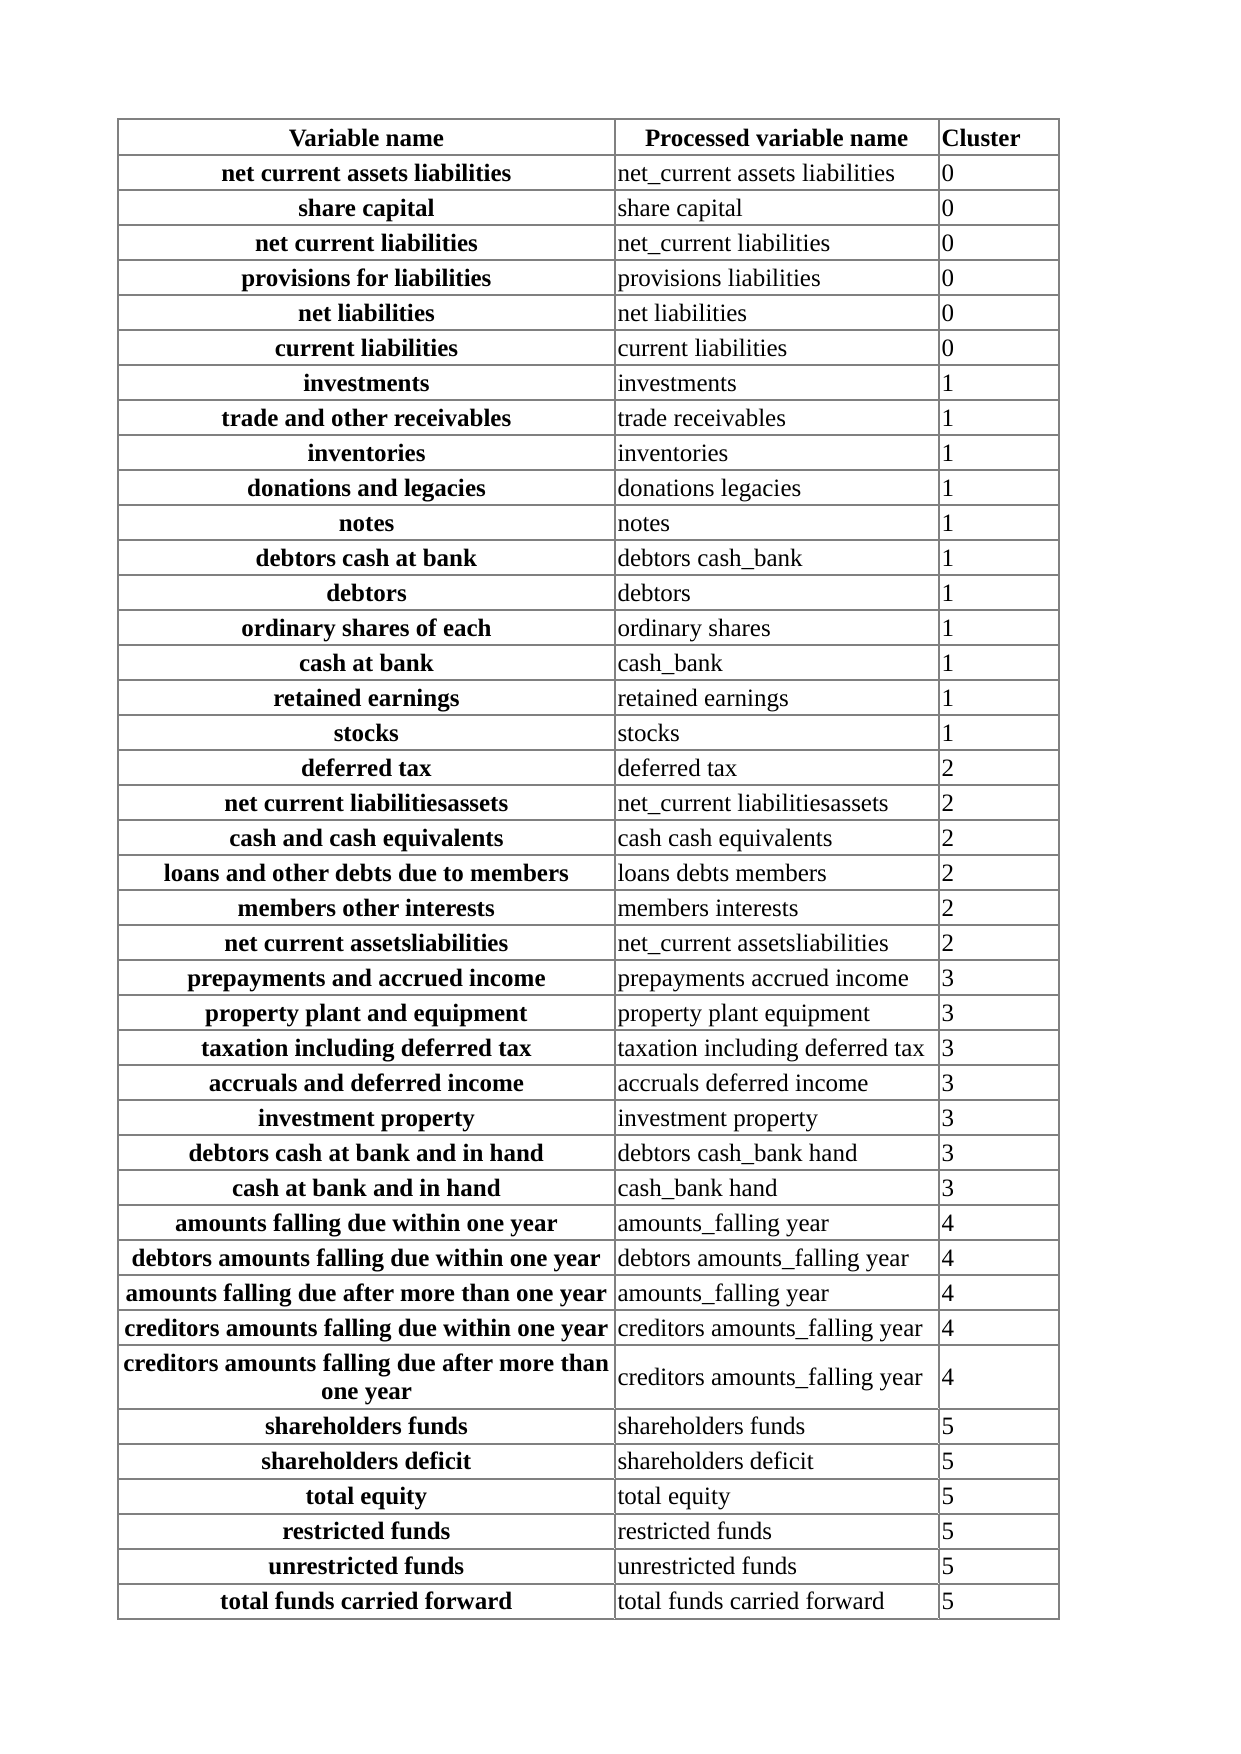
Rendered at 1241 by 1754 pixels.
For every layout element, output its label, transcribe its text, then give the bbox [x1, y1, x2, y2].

table_cell net_current liabilities [616, 226, 938, 259]
table_cell unrestricted funds [119, 1550, 614, 1583]
table_header Cluster [940, 120, 1058, 154]
table_cell current liabilities [119, 331, 614, 364]
table_cell net liabilities [119, 296, 614, 329]
table_cell amounts_falling year [616, 1206, 938, 1239]
table_cell retained earnings [119, 681, 614, 714]
table_cell 0 [940, 156, 1058, 189]
table_cell 5 [940, 1480, 1058, 1513]
table_cell debtors cash_bank hand [616, 1136, 938, 1169]
table_cell investment property [119, 1101, 614, 1134]
table_cell provisions for liabilities [119, 261, 614, 294]
table_cell debtors cash at bank and in hand [119, 1136, 614, 1169]
table_cell net_current liabilitiesassets [616, 786, 938, 819]
table_cell 1 [940, 506, 1058, 539]
table_cell 1 [940, 611, 1058, 644]
table_cell cash and cash equivalents [119, 821, 614, 854]
table_cell prepayments accrued income [616, 961, 938, 994]
table_cell stocks [616, 716, 938, 749]
table_cell cash at bank and in hand [119, 1171, 614, 1204]
table_cell 4 [940, 1206, 1058, 1239]
table_cell 1 [940, 576, 1058, 609]
table_cell restricted funds [119, 1515, 614, 1548]
table_cell stocks [119, 716, 614, 749]
table_cell current liabilities [616, 331, 938, 364]
table_cell accruals and deferred income [119, 1066, 614, 1099]
table_cell property plant equipment [616, 996, 938, 1029]
table_cell 0 [940, 191, 1058, 224]
table_cell 0 [940, 261, 1058, 294]
table_cell unrestricted funds [616, 1550, 938, 1583]
table_cell 5 [940, 1445, 1058, 1478]
table_cell cash at bank [119, 646, 614, 679]
table_cell donations legacies [616, 471, 938, 504]
table_cell loans and other debts due to members [119, 856, 614, 889]
table_header Variable name [119, 120, 614, 154]
table_cell shareholders deficit [616, 1445, 938, 1478]
table_cell net liabilities [616, 296, 938, 329]
table_cell total equity [616, 1480, 938, 1513]
table_cell share capital [616, 191, 938, 224]
table_cell notes [616, 506, 938, 539]
table_cell members other interests [119, 891, 614, 924]
table_cell 1 [940, 541, 1058, 574]
table_cell debtors amounts_falling year [616, 1241, 938, 1274]
table_cell net current assetsliabilities [119, 926, 614, 959]
table_cell debtors cash at bank [119, 541, 614, 574]
table_cell provisions liabilities [616, 261, 938, 294]
table_cell 5 [940, 1410, 1058, 1443]
table_cell cash_bank [616, 646, 938, 679]
table_cell amounts_falling year [616, 1276, 938, 1309]
table_cell 2 [940, 926, 1058, 959]
table_cell inventories [616, 436, 938, 469]
table_cell cash_bank hand [616, 1171, 938, 1204]
table_cell taxation including deferred tax [119, 1031, 614, 1064]
table_cell property plant and equipment [119, 996, 614, 1029]
table_cell loans debts members [616, 856, 938, 889]
table_cell investment property [616, 1101, 938, 1134]
table_cell total equity [119, 1480, 614, 1513]
table_cell 4 [940, 1346, 1058, 1408]
table_cell restricted funds [616, 1515, 938, 1548]
table_cell 1 [940, 366, 1058, 399]
table_cell retained earnings [616, 681, 938, 714]
table_cell share capital [119, 191, 614, 224]
table_cell 3 [940, 1136, 1058, 1169]
table_cell 5 [940, 1515, 1058, 1548]
table_cell 5 [940, 1585, 1058, 1618]
table_cell donations and legacies [119, 471, 614, 504]
table_cell 2 [940, 821, 1058, 854]
table_cell total funds carried forward [616, 1585, 938, 1618]
table_cell 0 [940, 226, 1058, 259]
table_cell deferred tax [119, 751, 614, 784]
table_cell creditors amounts_falling year [616, 1346, 938, 1408]
table_cell 2 [940, 751, 1058, 784]
table_cell net current liabilitiesassets [119, 786, 614, 819]
table_cell shareholders deficit [119, 1445, 614, 1478]
table_cell 3 [940, 1066, 1058, 1099]
table_cell ordinary shares [616, 611, 938, 644]
table_cell net_current assets liabilities [616, 156, 938, 189]
table_cell creditors amounts_falling year [616, 1311, 938, 1344]
table_cell 1 [940, 471, 1058, 504]
table_cell 1 [940, 716, 1058, 749]
table_cell net current liabilities [119, 226, 614, 259]
table_cell creditors amounts falling due after more than one year [119, 1346, 614, 1408]
table_cell taxation including deferred tax [616, 1031, 938, 1064]
table_cell notes [119, 506, 614, 539]
table_cell total funds carried forward [119, 1585, 614, 1618]
table_cell 2 [940, 856, 1058, 889]
table_cell 2 [940, 891, 1058, 924]
table_cell ordinary shares of each [119, 611, 614, 644]
table_cell members interests [616, 891, 938, 924]
table_cell trade and other receivables [119, 401, 614, 434]
table_cell investments [616, 366, 938, 399]
table_cell 0 [940, 331, 1058, 364]
table_cell 5 [940, 1550, 1058, 1583]
table_cell 3 [940, 996, 1058, 1029]
table_cell creditors amounts falling due within one year [119, 1311, 614, 1344]
table_cell 4 [940, 1311, 1058, 1344]
table_cell shareholders funds [616, 1410, 938, 1443]
table_cell 1 [940, 436, 1058, 469]
table_cell 1 [940, 681, 1058, 714]
table_cell debtors [616, 576, 938, 609]
table_cell trade receivables [616, 401, 938, 434]
table_cell net_current assetsliabilities [616, 926, 938, 959]
table_cell 3 [940, 1031, 1058, 1064]
table_cell investments [119, 366, 614, 399]
table_header Processed variable name [616, 120, 938, 154]
table_cell 3 [940, 1101, 1058, 1134]
table_cell net current assets liabilities [119, 156, 614, 189]
table_cell 0 [940, 296, 1058, 329]
table_cell cash cash equivalents [616, 821, 938, 854]
table_cell debtors amounts falling due within one year [119, 1241, 614, 1274]
table_cell accruals deferred income [616, 1066, 938, 1099]
table_cell 1 [940, 646, 1058, 679]
table_cell 4 [940, 1241, 1058, 1274]
table_cell 1 [940, 401, 1058, 434]
table_cell shareholders funds [119, 1410, 614, 1443]
table_cell amounts falling due within one year [119, 1206, 614, 1239]
table_cell 2 [940, 786, 1058, 819]
table_cell 3 [940, 961, 1058, 994]
table_cell inventories [119, 436, 614, 469]
table_cell debtors [119, 576, 614, 609]
table_cell amounts falling due after more than one year [119, 1276, 614, 1309]
table_cell deferred tax [616, 751, 938, 784]
table_cell 3 [940, 1171, 1058, 1204]
table_cell prepayments and accrued income [119, 961, 614, 994]
table_cell debtors cash_bank [616, 541, 938, 574]
table_cell 4 [940, 1276, 1058, 1309]
